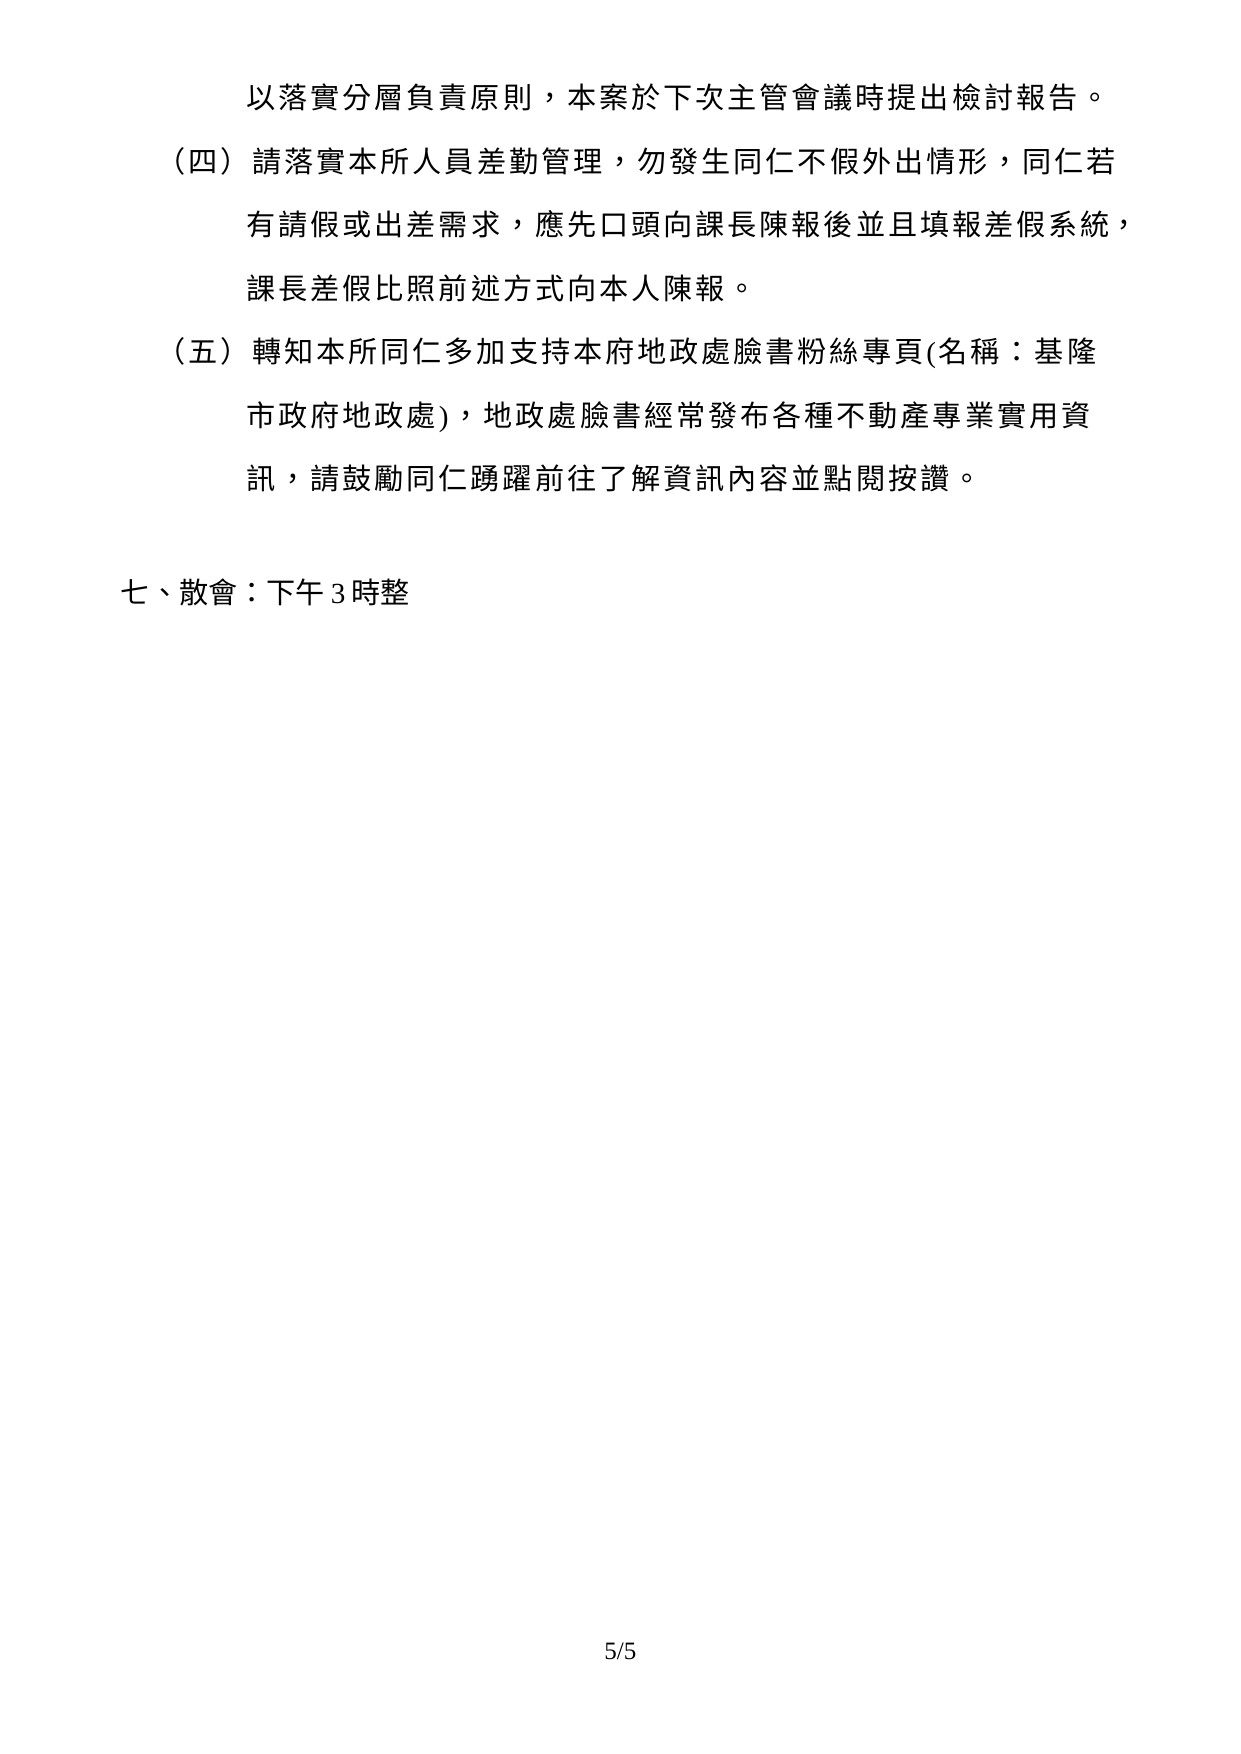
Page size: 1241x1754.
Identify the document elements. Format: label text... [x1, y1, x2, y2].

list 為提升公文處理時效，請各課重新檢討現有分層負責明細表內容，將例行性、無涉及重要權益事項之公文重新檢討分層授權，以落實分層負責原則，本案於下次主管會議時提出檢討報告。 [156, 75, 1122, 117]
list 請落實本所人員差勤管理，勿發生同仁不假外出情形，同仁若有請假或出差需求，應先口頭向課長陳報後並且填報差假系統，課長差假比照前述方式向本人陳報。 [156, 138, 1122, 308]
list 轉知本所同仁多加支持本府地政處臉書粉絲專頁(名稱：基隆市政府地政處)，地政處臉書經常發布各種不動產專業實用資訊，請鼓勵同仁踴躍前往了解資訊內容並點閱按讚。 [156, 329, 1122, 498]
list 散會：下午3時整 [119, 569, 1122, 612]
